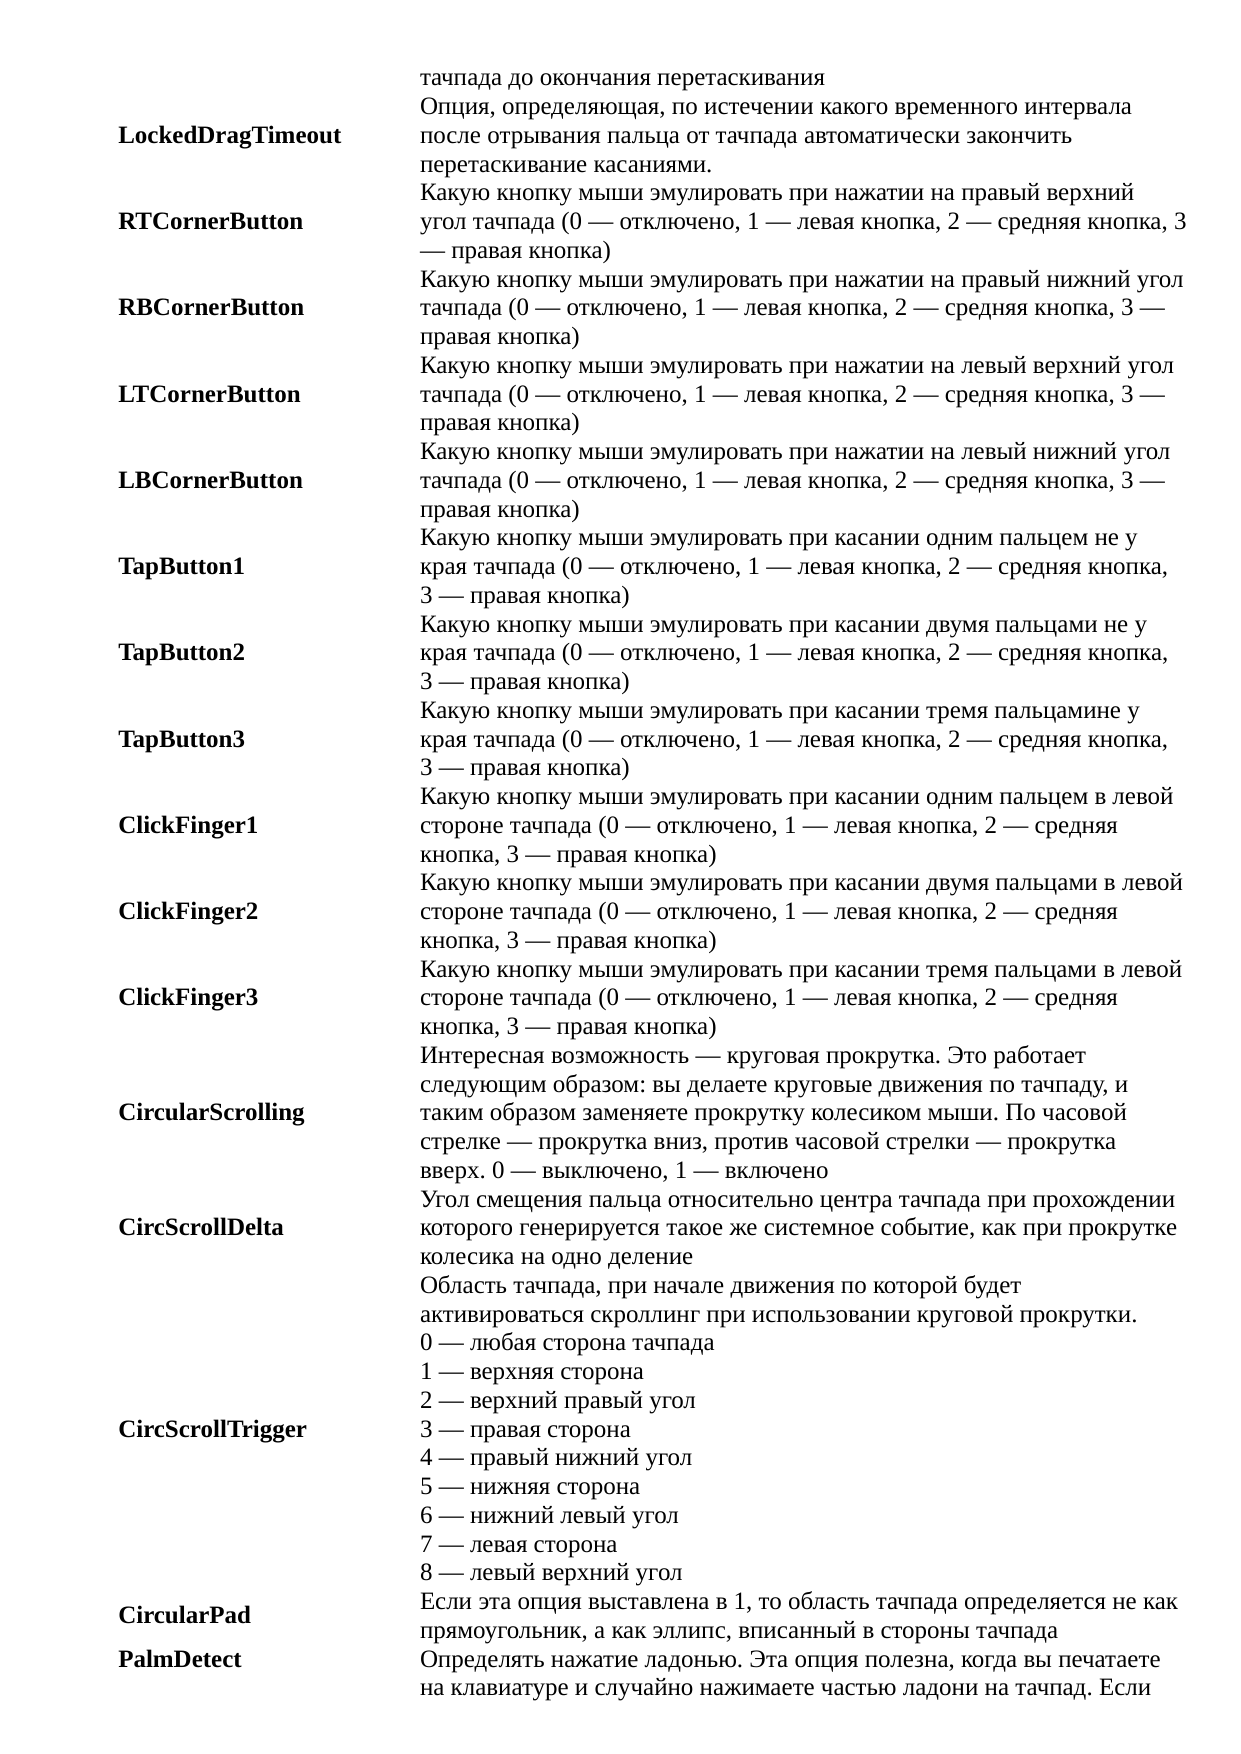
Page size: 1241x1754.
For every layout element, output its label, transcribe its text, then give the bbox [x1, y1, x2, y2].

table_cell TapButton1 [118, 523, 420, 609]
table_cell TapButton2 [118, 609, 420, 695]
table_cell Угол смещения пальца относительно центра тачпада при прохождении которого генерируется такое же системное событие, как при прокрутке колесика на одно деление [420, 1184, 1187, 1270]
table_cell [118, 63, 420, 91]
table_cell Какую кнопку мыши эмулировать при нажатии на левый верхний угол тачпада (0 — отключено, 1 — левая кнопка, 2 — средняя кнопка, 3 — правая кнопка) [420, 350, 1187, 436]
table_cell Какую кнопку мыши эмулировать при нажатии на правый верхний угол тачпада (0 — отключено, 1 — левая кнопка, 2 — средняя кнопка, 3 — правая кнопка) [420, 178, 1187, 264]
table_cell CircScrollDelta [118, 1184, 420, 1270]
table_cell CircularScrolling [118, 1040, 420, 1184]
table_cell RBCornerButton [118, 264, 420, 350]
table_cell Какую кнопку мыши эмулировать при касании двумя пальцами не у края тачпада (0 — отключено, 1 — левая кнопка, 2 — средняя кнопка, 3 — правая кнопка) [420, 609, 1187, 695]
table_cell RTCornerButton [118, 178, 420, 264]
table_cell Какую кнопку мыши эмулировать при касании тремя пальцамине у края тачпада (0 — отключено, 1 — левая кнопка, 2 — средняя кнопка, 3 — правая кнопка) [420, 695, 1187, 781]
table_cell Какую кнопку мыши эмулировать при касании тремя пальцами в левой стороне тачпада (0 — отключено, 1 — левая кнопка, 2 — средняя кнопка, 3 — правая кнопка) [420, 954, 1187, 1040]
table_cell тачпада до окончания перетаскивания [420, 63, 1187, 91]
table_cell LBCornerButton [118, 436, 420, 522]
table_cell Опция, определяющая, по истечении какого временного интервала после отрывания пальца от тачпада автоматически закончить перетаскивание касаниями. [420, 91, 1187, 177]
table_cell ClickFinger1 [118, 781, 420, 867]
table_cell Какую кнопку мыши эмулировать при касании одним пальцем в левой стороне тачпада (0 — отключено, 1 — левая кнопка, 2 — средняя кнопка, 3 — правая кнопка) [420, 781, 1187, 867]
table_cell Определять нажатие ладонью. Эта опция полезна, когда вы печатаете на клавиатуре и случайно нажимаете частью ладони на тачпад. Если [420, 1644, 1187, 1701]
table_cell Какую кнопку мыши эмулировать при нажатии на правый нижний угол тачпада (0 — отключено, 1 — левая кнопка, 2 — средняя кнопка, 3 — правая кнопка) [420, 264, 1187, 350]
table_cell TapButton3 [118, 695, 420, 781]
table_cell LTCornerButton [118, 350, 420, 436]
table_cell PalmDetect [118, 1644, 420, 1701]
table_cell LockedDragTimeout [118, 91, 420, 177]
table_cell Какую кнопку мыши эмулировать при касании одним пальцем не у края тачпада (0 — отключено, 1 — левая кнопка, 2 — средняя кнопка, 3 — правая кнопка) [420, 523, 1187, 609]
table_cell CircScrollTrigger [118, 1270, 420, 1586]
table_cell ClickFinger2 [118, 868, 420, 954]
table_cell CircularPad [118, 1586, 420, 1644]
table_cell Если эта опция выставлена в 1, то область тачпада определяется не как прямоугольник, а как эллипс, вписанный в стороны тачпада [420, 1586, 1187, 1644]
table_cell Интересная возможность — круговая прокрутка. Это работает следующим образом: вы делаете круговые движения по тачпаду, и таким образом заменяете прокрутку колесиком мыши. По часовой стрелке — прокрутка вниз, против часовой стрелки — прокрутка вверх. 0 — выключено, 1 — включено [420, 1040, 1187, 1184]
table_cell Какую кнопку мыши эмулировать при нажатии на левый нижний угол тачпада (0 — отключено, 1 — левая кнопка, 2 — средняя кнопка, 3 — правая кнопка) [420, 436, 1187, 522]
table_cell ClickFinger3 [118, 954, 420, 1040]
table_cell Область тачпада, при начале движения по которой будет активироваться скроллинг при использовании круговой прокрутки. 0 — любая сторона тачпада 1 — верхняя сторона 2 — верхний правый угол 3 — правая сторона 4 — правый нижний угол 5 — нижняя сторона 6 — нижний левый угол 7 — левая сторона 8 — левый верхний угол [420, 1270, 1187, 1586]
table_cell Какую кнопку мыши эмулировать при касании двумя пальцами в левой стороне тачпада (0 — отключено, 1 — левая кнопка, 2 — средняя кнопка, 3 — правая кнопка) [420, 868, 1187, 954]
